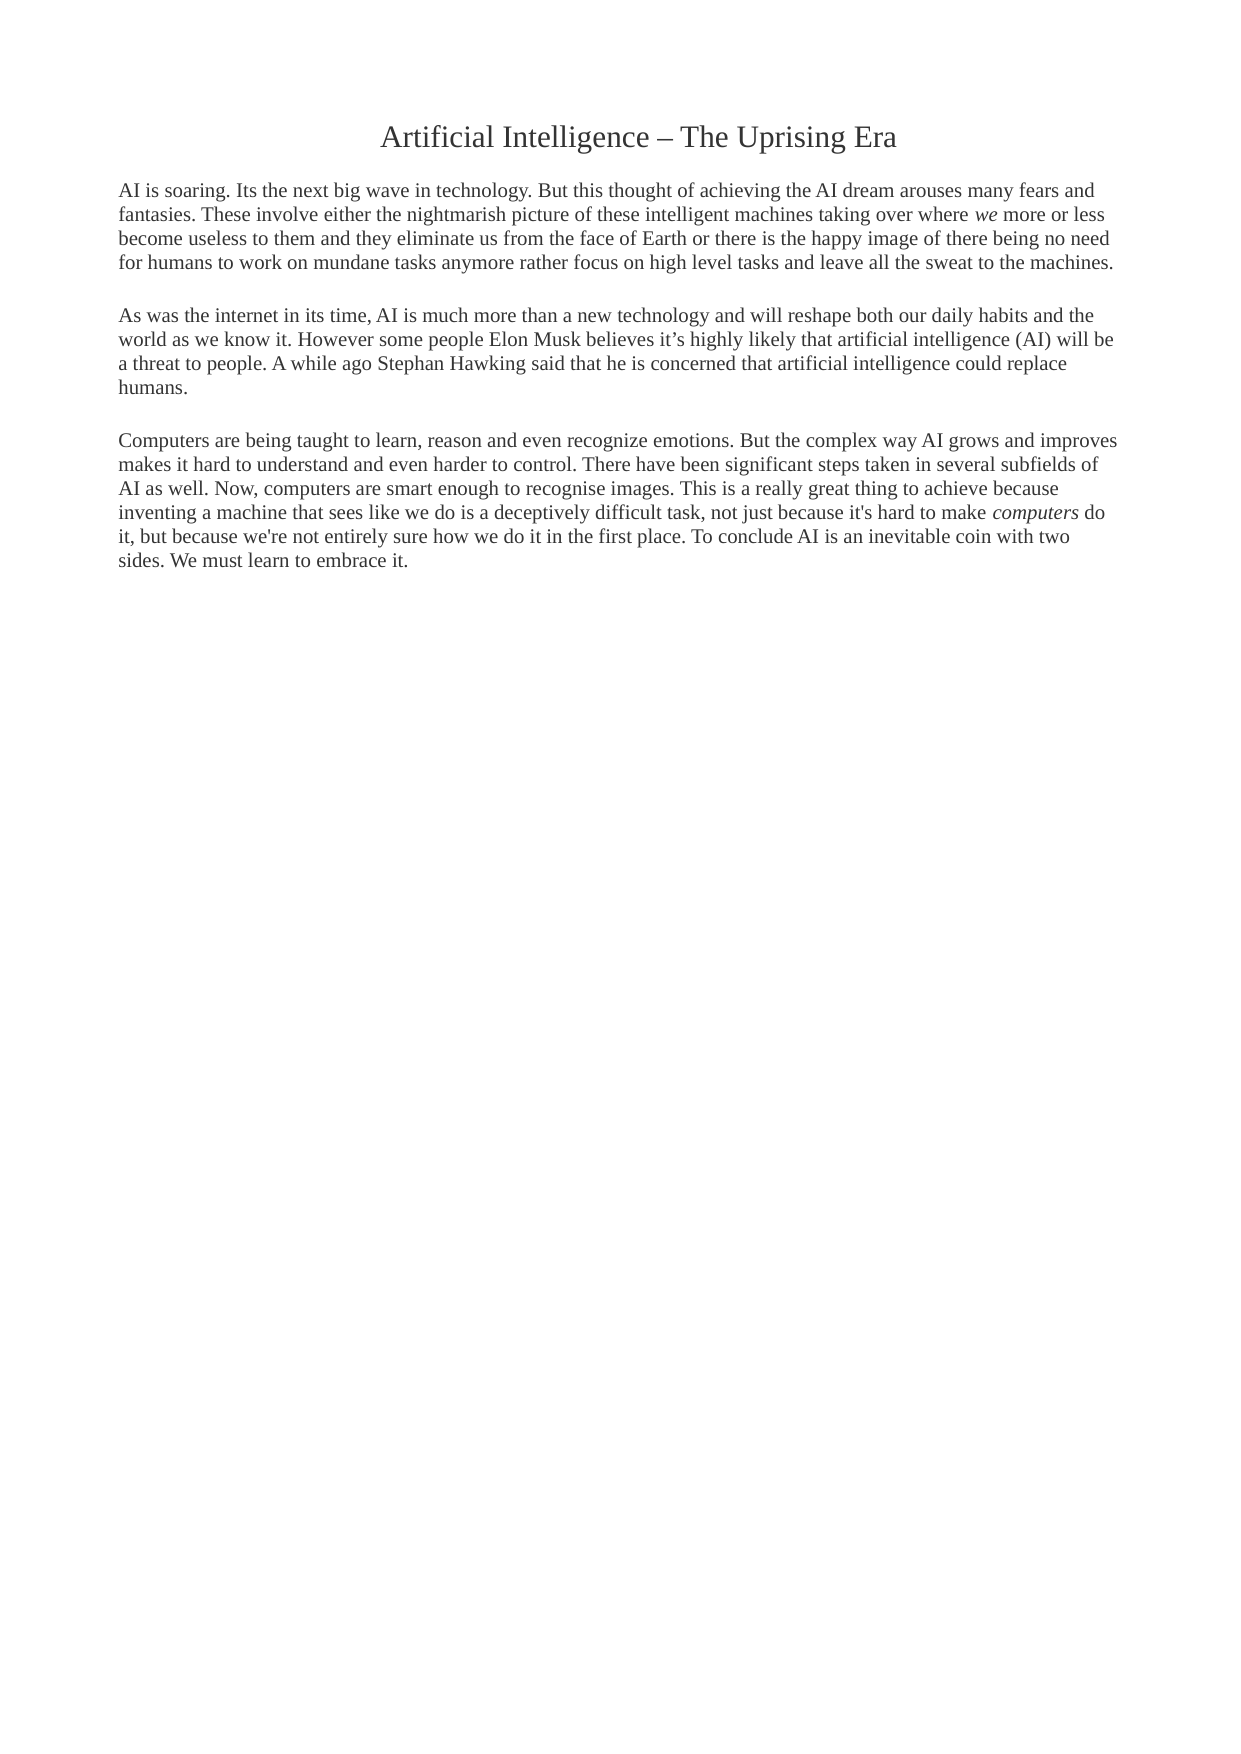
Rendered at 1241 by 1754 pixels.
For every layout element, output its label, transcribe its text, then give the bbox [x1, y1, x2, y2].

text As was the internet in its time, AI is much more than a new technology and will reshape both our daily habits and the world as we know it. However some people Elon Musk believes it’s highly likely that artificial intelligence (AI) will be a threat to people. A while ago Stephan Hawking said that he is concerned that artificial intelligence could replace humans. [118, 303, 1122, 399]
text Computers are being taught to learn, reason and even recognize emotions. But the complex way AI grows and improves makes it hard to understand and even harder to control. There have been significant steps taken in several subfields of AI as well. Now, computers are smart enough to recognise images. This is a really great thing to achieve because inventing a machine that sees like we do is a deceptively difficult task, not just because it's hard to make computers do it, but because we're not entirely sure how we do it in the first place. To conclude AI is an inevitable coin with two sides. We must learn to embrace it. [118, 428, 1122, 572]
text Artificial Intelligence – The Uprising Era [118, 118, 1122, 154]
text AI is soaring. Its the next big wave in technology. But this thought of achieving the AI dream arouses many fears and fantasies. These involve either the nightmarish picture of these intelligent machines taking over where we more or less become useless to them and they eliminate us from the face of Earth or there is the happy image of there being no need for humans to work on mundane tasks anymore rather focus on high level tasks and leave all the sweat to the machines. [118, 178, 1122, 274]
